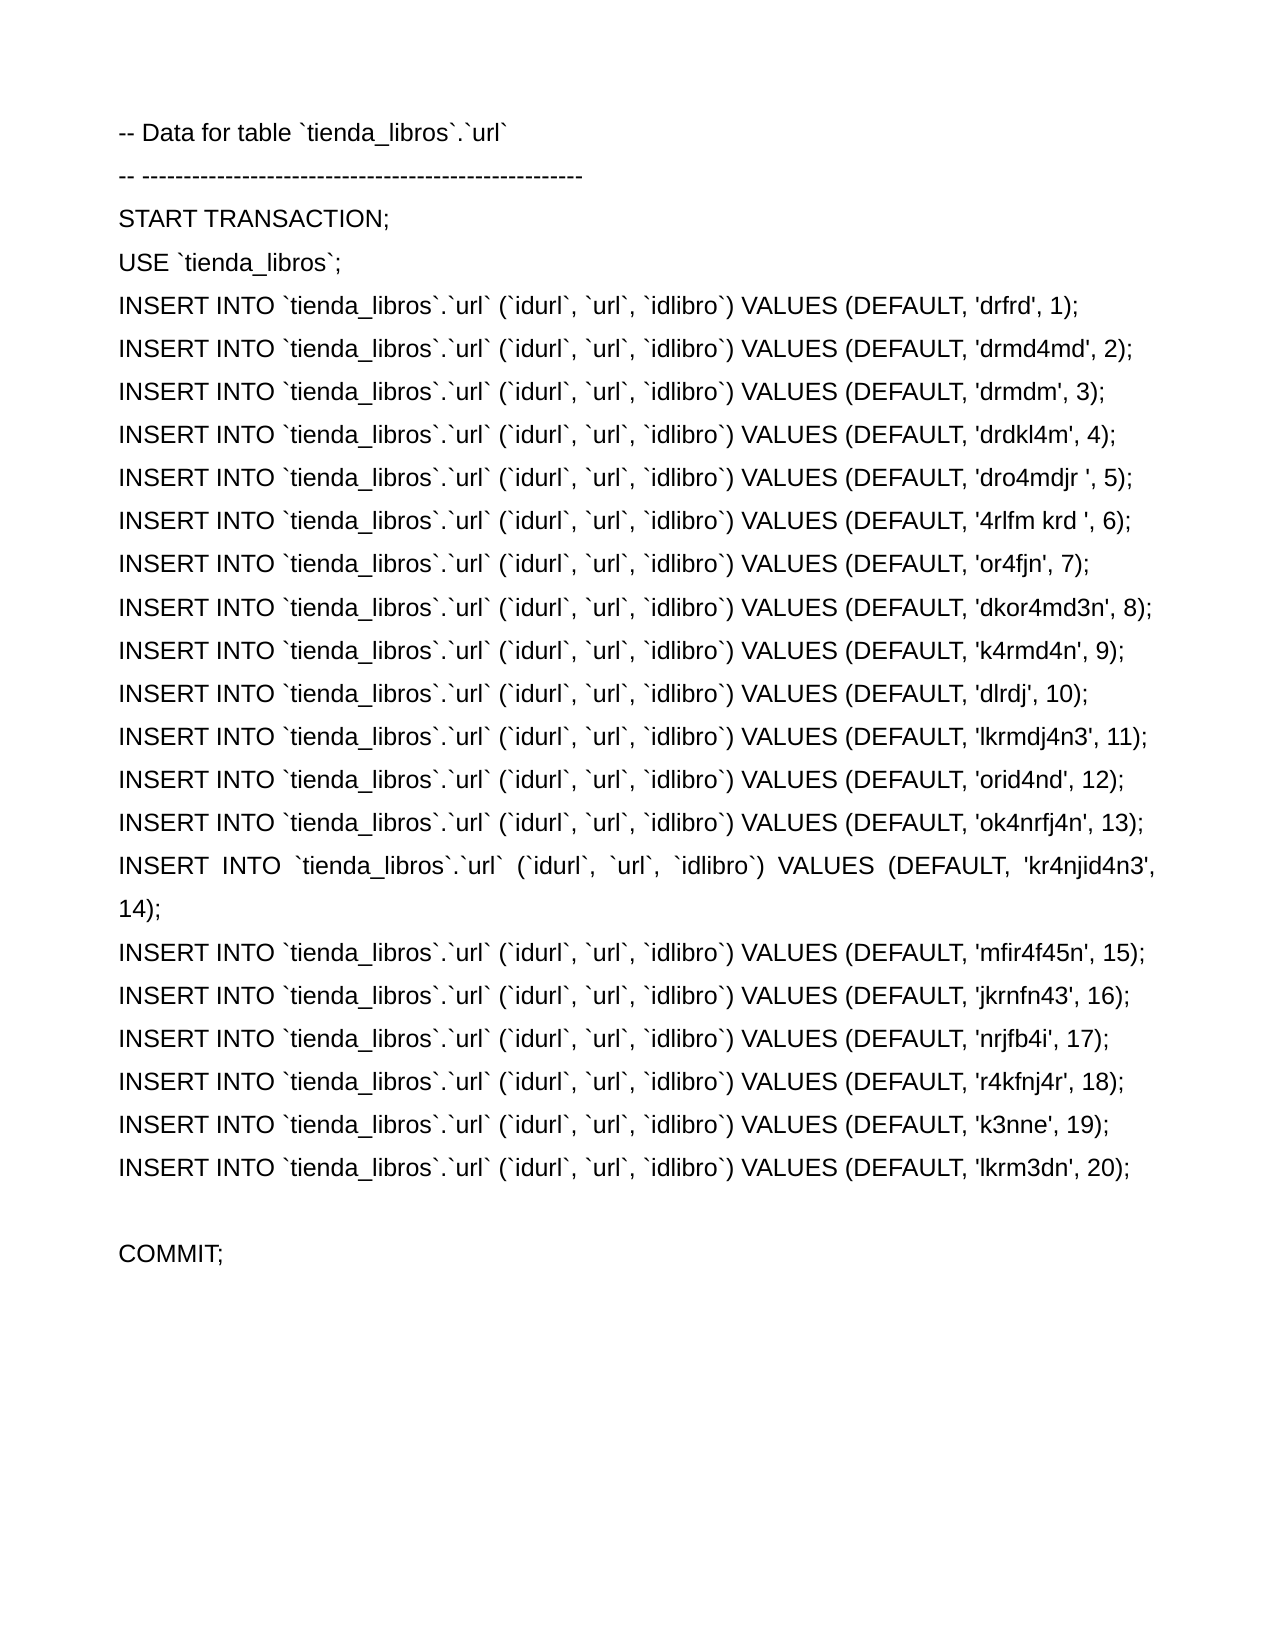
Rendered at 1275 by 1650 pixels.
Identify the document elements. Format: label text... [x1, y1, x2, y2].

text INSERT INTO `tienda_libros`.`url` (`idurl`, `url`, `idlibro`) VALUES (DEFAULT, 'k3nne', 19); [118, 1110, 1157, 1139]
text INSERT INTO `tienda_libros`.`url` (`idurl`, `url`, `idlibro`) VALUES (DEFAULT, 'ok4nrfj4n', 13); [118, 808, 1157, 837]
text INSERT INTO `tienda_libros`.`url` (`idurl`, `url`, `idlibro`) VALUES (DEFAULT, 'r4kfnj4r', 18); [118, 1067, 1157, 1096]
text INSERT INTO `tienda_libros`.`url` (`idurl`, `url`, `idlibro`) VALUES (DEFAULT, 'dro4mdjr ', 5); [118, 463, 1157, 492]
text INSERT INTO `tienda_libros`.`url` (`idurl`, `url`, `idlibro`) VALUES (DEFAULT, 'or4fjn', 7); [118, 549, 1157, 578]
text INSERT INTO `tienda_libros`.`url` (`idurl`, `url`, `idlibro`) VALUES (DEFAULT, 'kr4njid4n3', 14); [118, 851, 1157, 923]
text INSERT INTO `tienda_libros`.`url` (`idurl`, `url`, `idlibro`) VALUES (DEFAULT, 'orid4nd', 12); [118, 765, 1157, 794]
text INSERT INTO `tienda_libros`.`url` (`idurl`, `url`, `idlibro`) VALUES (DEFAULT, 'drmd4md', 2); [118, 334, 1157, 362]
text INSERT INTO `tienda_libros`.`url` (`idurl`, `url`, `idlibro`) VALUES (DEFAULT, 'drfrd', 1); [118, 291, 1157, 319]
text INSERT INTO `tienda_libros`.`url` (`idurl`, `url`, `idlibro`) VALUES (DEFAULT, 'mfir4f45n', 15); [118, 937, 1157, 966]
text INSERT INTO `tienda_libros`.`url` (`idurl`, `url`, `idlibro`) VALUES (DEFAULT, 'lkrmdj4n3', 11); [118, 722, 1157, 751]
text -- ----------------------------------------------------- [118, 161, 1157, 190]
text INSERT INTO `tienda_libros`.`url` (`idurl`, `url`, `idlibro`) VALUES (DEFAULT, 'dlrdj', 10); [118, 679, 1157, 707]
text INSERT INTO `tienda_libros`.`url` (`idurl`, `url`, `idlibro`) VALUES (DEFAULT, 'drdkl4m', 4); [118, 420, 1157, 449]
text INSERT INTO `tienda_libros`.`url` (`idurl`, `url`, `idlibro`) VALUES (DEFAULT, '4rlfm krd ', 6); [118, 506, 1157, 535]
text START TRANSACTION; [118, 204, 1157, 233]
text COMMIT; [118, 1239, 1157, 1268]
text INSERT INTO `tienda_libros`.`url` (`idurl`, `url`, `idlibro`) VALUES (DEFAULT, 'jkrnfn43', 16); [118, 981, 1157, 1009]
text INSERT INTO `tienda_libros`.`url` (`idurl`, `url`, `idlibro`) VALUES (DEFAULT, 'k4rmd4n', 9); [118, 636, 1157, 664]
text INSERT INTO `tienda_libros`.`url` (`idurl`, `url`, `idlibro`) VALUES (DEFAULT, 'nrjfb4i', 17); [118, 1024, 1157, 1052]
text INSERT INTO `tienda_libros`.`url` (`idurl`, `url`, `idlibro`) VALUES (DEFAULT, 'lkrm3dn', 20); [118, 1153, 1157, 1182]
text USE `tienda_libros`; [118, 247, 1157, 276]
text INSERT INTO `tienda_libros`.`url` (`idurl`, `url`, `idlibro`) VALUES (DEFAULT, 'drmdm', 3); [118, 377, 1157, 406]
text INSERT INTO `tienda_libros`.`url` (`idurl`, `url`, `idlibro`) VALUES (DEFAULT, 'dkor4md3n', 8); [118, 592, 1157, 621]
text -- Data for table `tienda_libros`.`url` [118, 118, 1157, 147]
